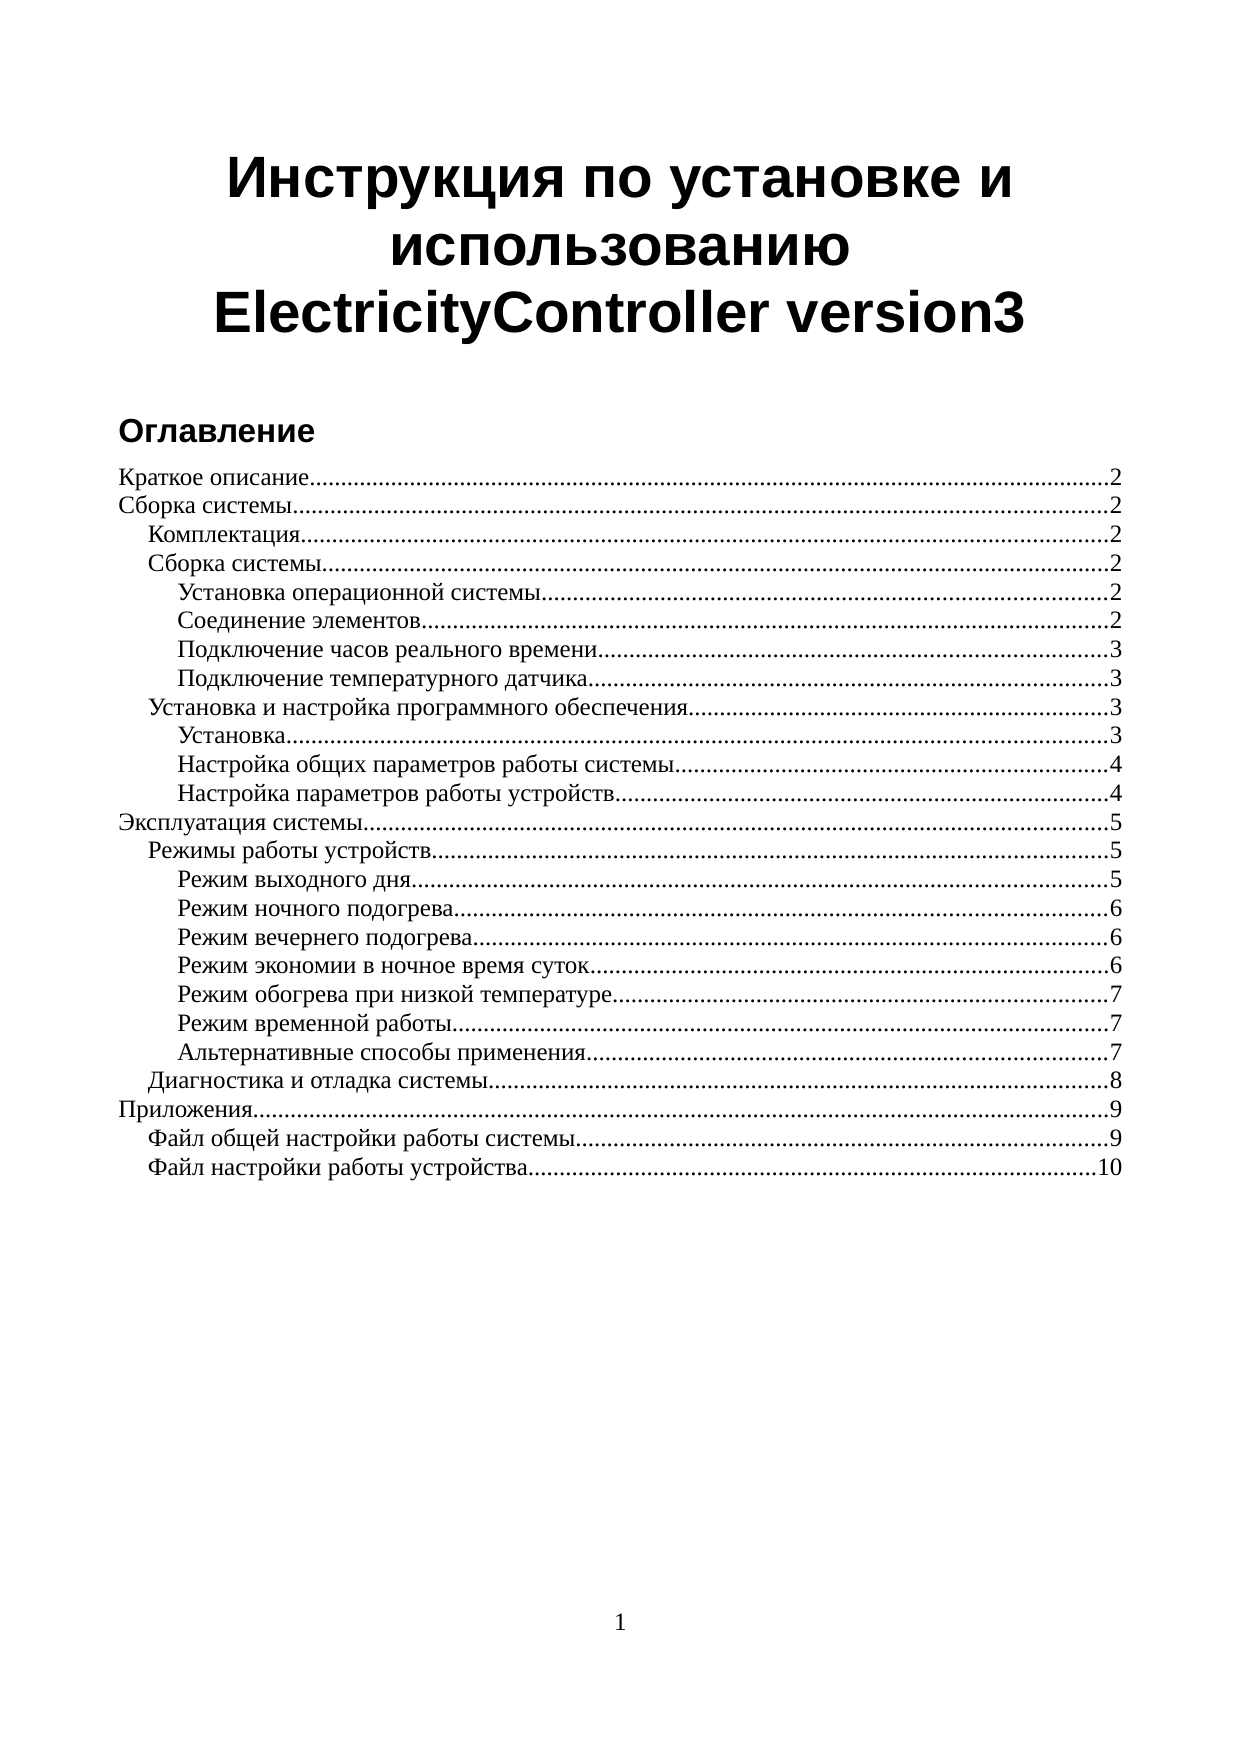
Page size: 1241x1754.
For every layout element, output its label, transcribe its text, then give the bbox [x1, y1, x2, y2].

text Подключение температурного датчика 3 [177, 663, 1122, 692]
text Соединение элементов 2 [177, 605, 1122, 634]
text Настройка параметров работы устройств 4 [177, 778, 1122, 807]
text Режим обогрева при низкой температуре 7 [177, 979, 1122, 1008]
text Эксплуатация системы 5 [118, 807, 1122, 835]
text Режимы работы устройств 5 [148, 835, 1122, 864]
text Подключение часов реального времени 3 [177, 634, 1122, 663]
text Установка и настройка программного обеспечения 3 [148, 692, 1122, 720]
text Комплектация 2 [148, 519, 1122, 548]
subtitle Оглавление [118, 411, 1122, 449]
text Диагностика и отладка системы 8 [148, 1065, 1122, 1094]
text Режим вечернего подогрева 6 [177, 922, 1122, 950]
text Файл общей настройки работы системы 9 [148, 1123, 1122, 1152]
text Установка 3 [177, 720, 1122, 749]
text Файл настройки работы устройства 10 [148, 1152, 1122, 1180]
text Установка операционной системы 2 [177, 577, 1122, 605]
text Режим временной работы 7 [177, 1008, 1122, 1037]
text Режим выходного дня 5 [177, 864, 1122, 893]
text Альтернативные способы применения 7 [177, 1037, 1122, 1065]
text Настройка общих параметров работы системы 4 [177, 749, 1122, 778]
text Режим ночного подогрева 6 [177, 893, 1122, 922]
text Сборка системы 2 [118, 490, 1122, 519]
text Сборка системы 2 [148, 548, 1122, 577]
text Краткое описание 2 [118, 462, 1122, 490]
text Приложения 9 [118, 1094, 1122, 1123]
text Режим экономии в ночное время суток 6 [177, 950, 1122, 979]
title Инструкция по установке и использованию ElectricityController version3 [118, 143, 1122, 344]
